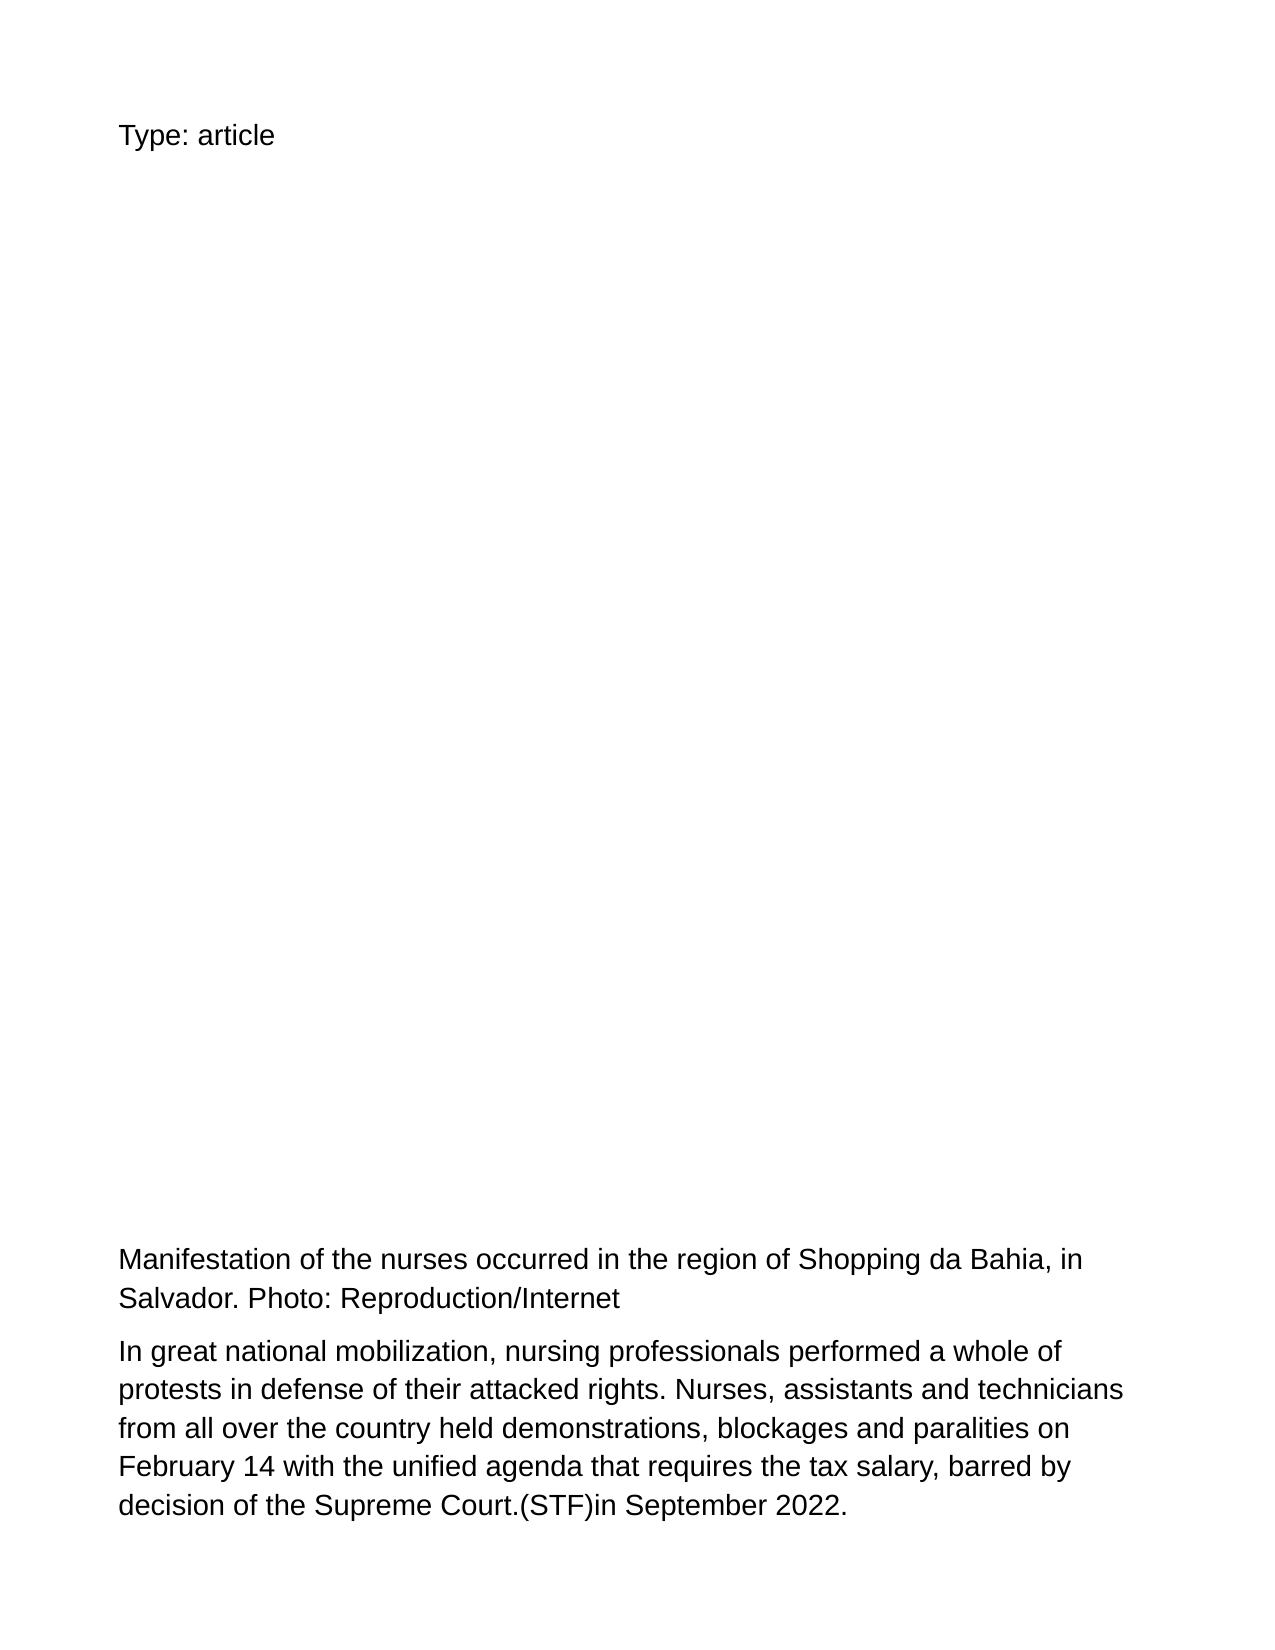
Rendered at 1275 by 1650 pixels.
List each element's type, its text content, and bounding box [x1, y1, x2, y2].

text Manifestation of the nurses occurred in the region of Shopping da Bahia, in Salvador. Photo: Reproduction/Internet [118, 171, 1157, 1314]
text Type: article [118, 118, 1157, 152]
text In great national mobilization, nursing professionals performed a whole of protests in defense of their attacked rights. Nurses, assistants and technicians from all over the country held demonstrations, blockages and paralities on February 14 with the unified agenda that requires the tax salary, barred by decision of the Supreme Court.(STF)in September 2022. [118, 1334, 1157, 1522]
